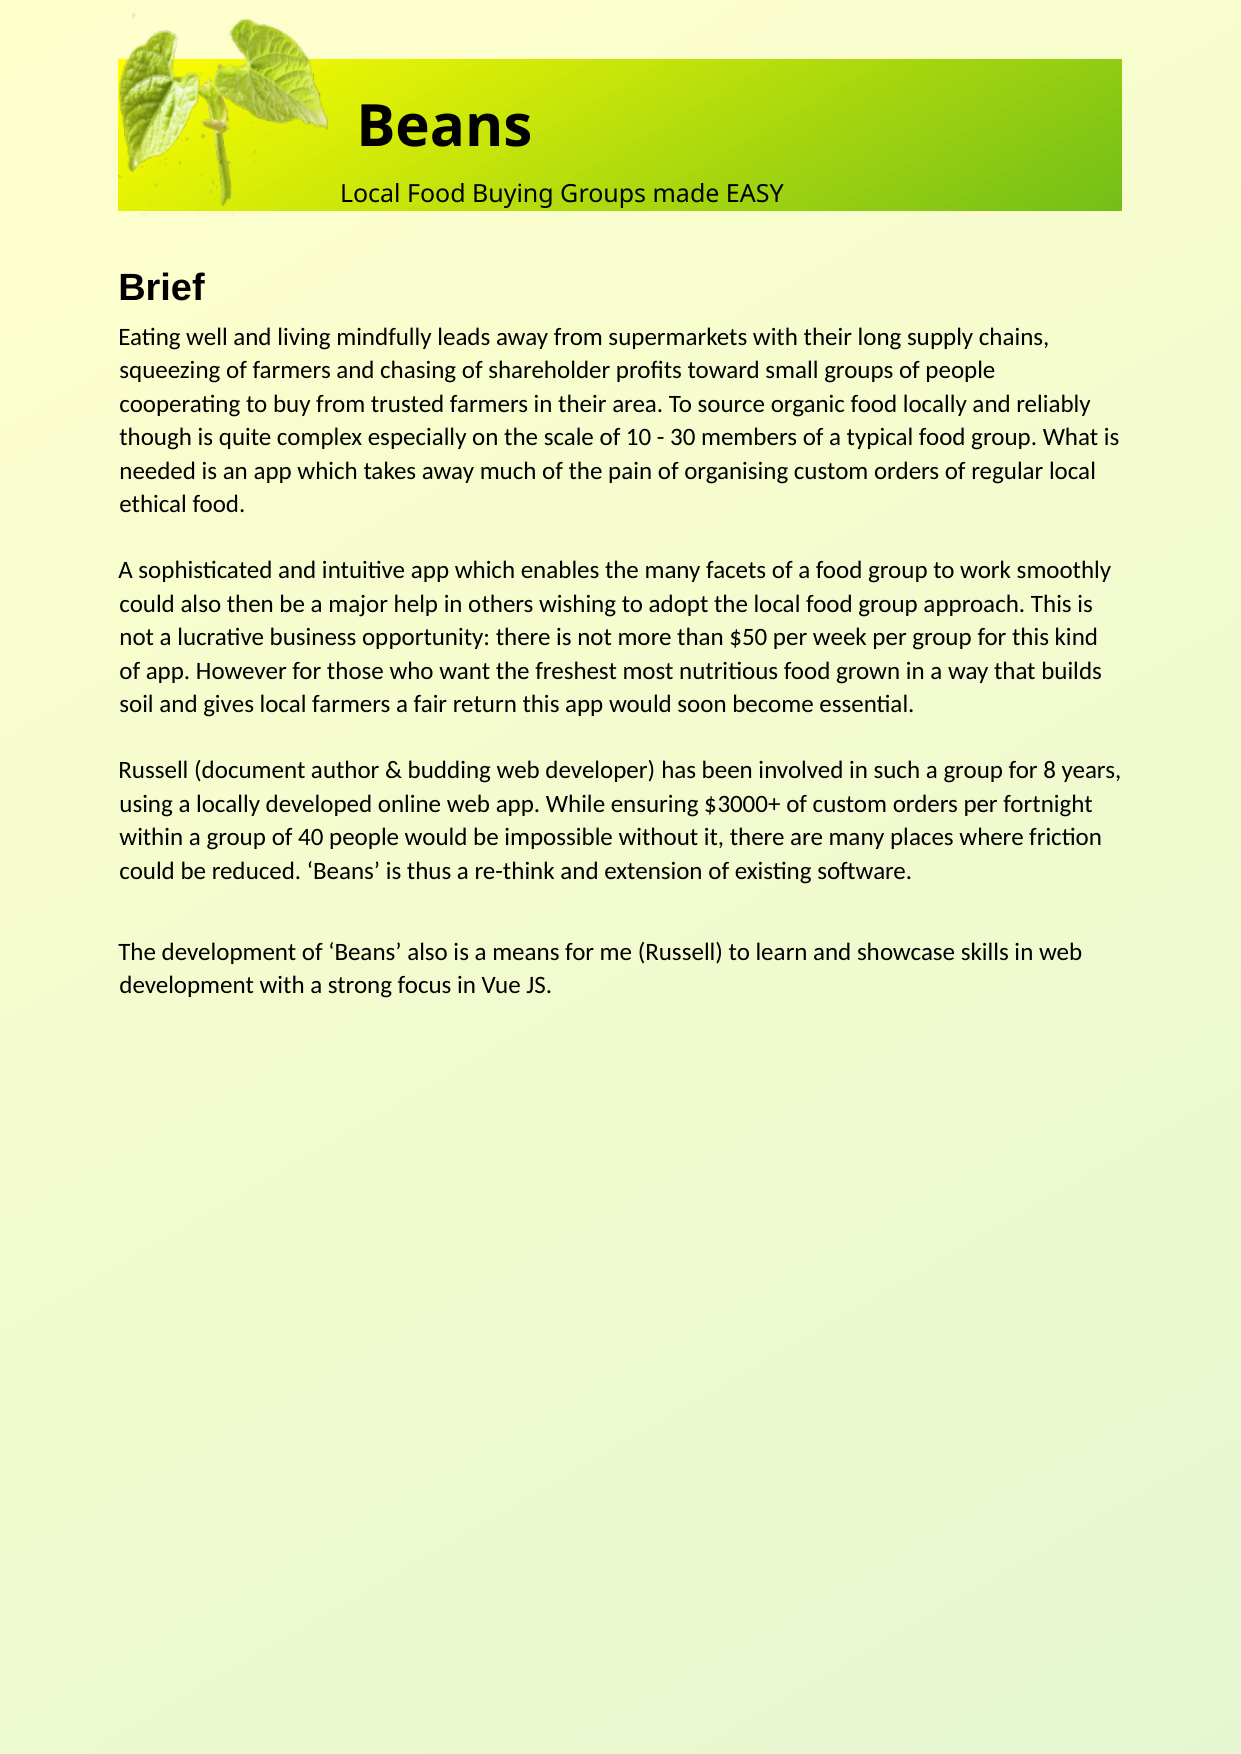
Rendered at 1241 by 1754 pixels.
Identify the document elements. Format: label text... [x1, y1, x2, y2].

subtitle Brief [118, 264, 1122, 308]
text A sophisticated and intuitive app which enables the many facets of a food group to work smoothly could also then be a major help in others wishing to adopt the local food group approach. This is not a lucrative business opportunity: there is not more than $50 per week per group for this kind of app. However for those who want the freshest most nutritious food grown in a way that builds soil and gives local farmers a fair return this app would soon become essential. [118, 554, 1122, 719]
text Russell (document author & budding web developer) has been involved in such a group for 8 years, using a locally developed online web app. While ensuring $3000+ of custom orders per fortnight within a group of 40 people would be impossible without it, there are many places where friction could be reduced. ‘Beans’ is thus a re-think and extension of existing software. [118, 754, 1122, 885]
text Eating well and living mindfully leads away from supermarkets with their long supply chains, squeezing of farmers and chasing of shareholder profits toward small groups of people cooperating to buy from trusted farmers in their area. To source organic food locally and reliably though is quite complex especially on the scale of 10 - 30 members of a typical food group. What is needed is an app which takes away much of the pain of organising custom orders of regular local ethical food. [118, 321, 1122, 519]
text The development of ‘Beans’ also is a means for me (Russell) to learn and showcase skills in web development with a strong focus in Vue JS. [118, 936, 1122, 1000]
